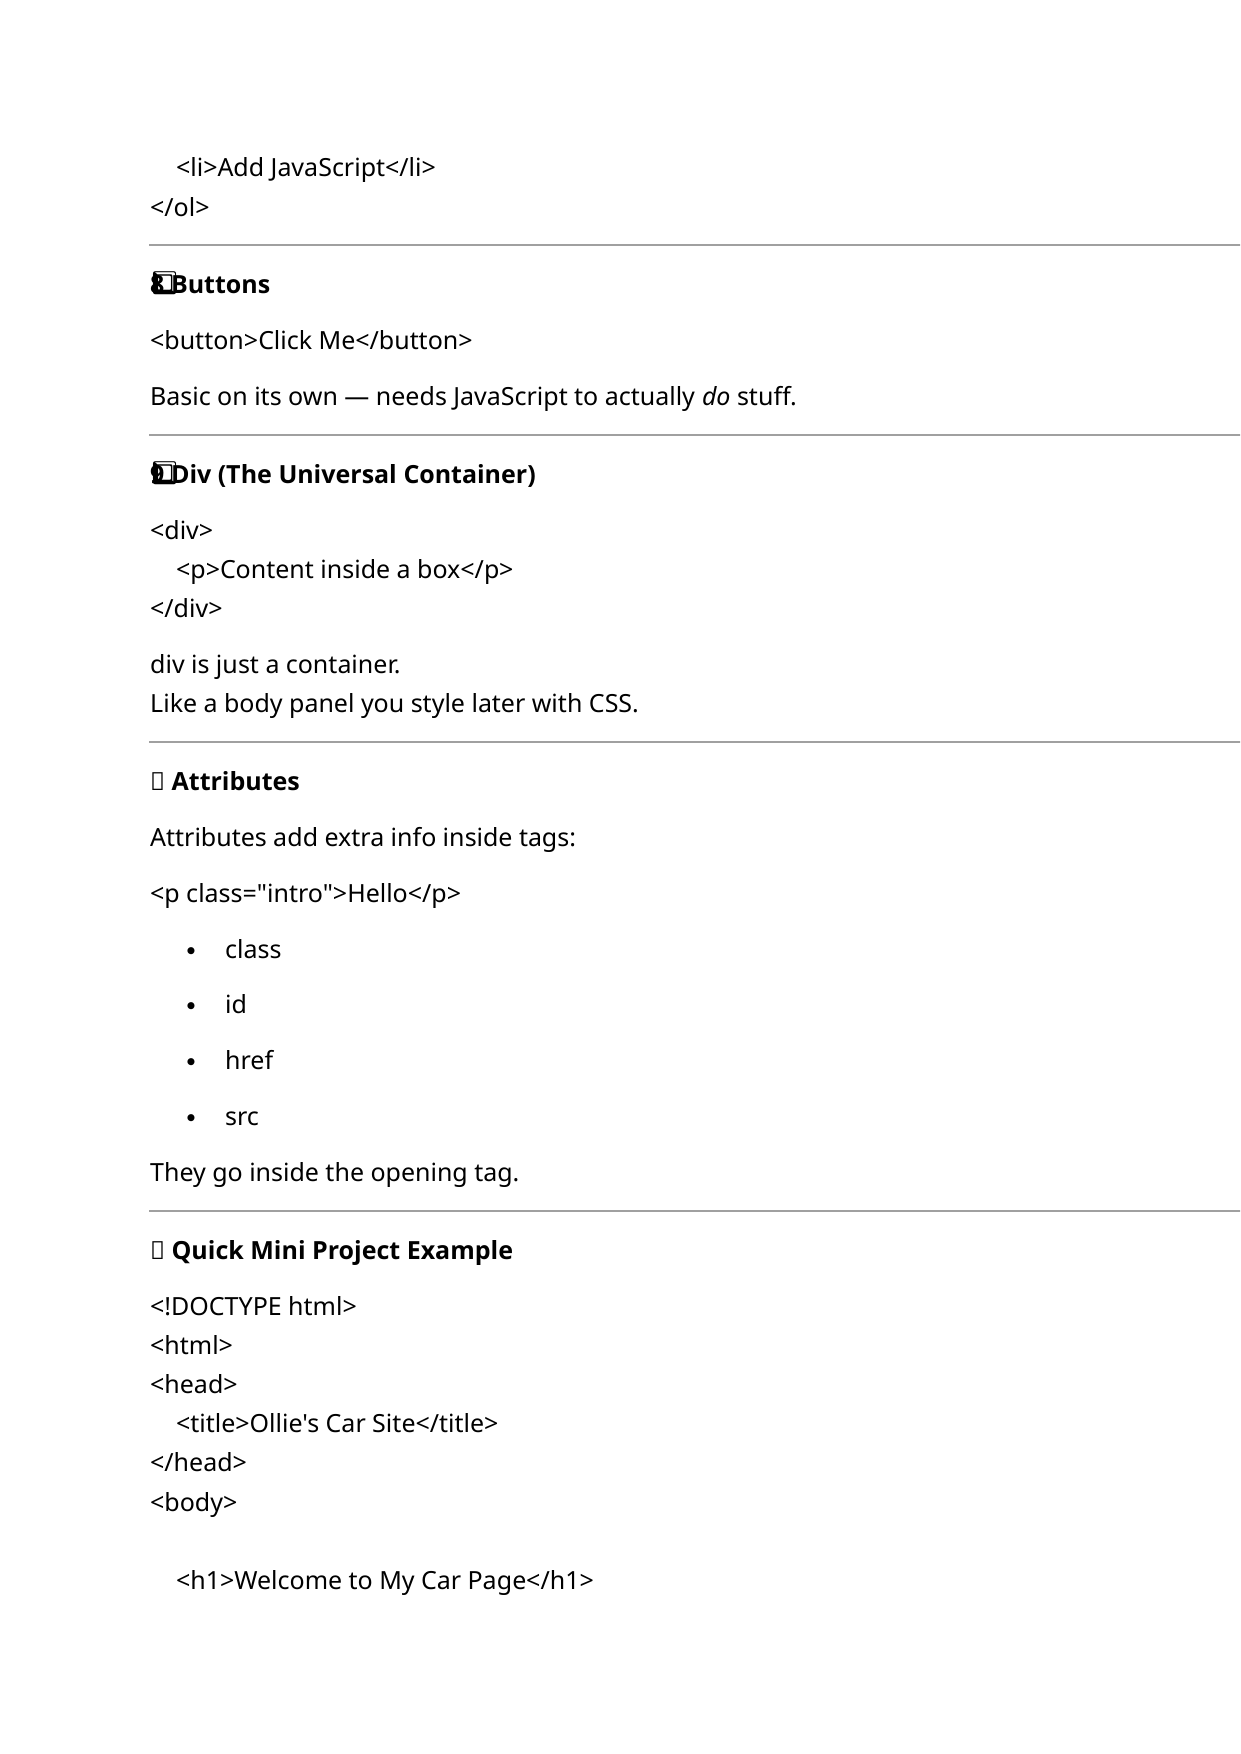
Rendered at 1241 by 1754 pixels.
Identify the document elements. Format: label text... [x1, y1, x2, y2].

text <div> <p>Content inside a box</p> </div> [150, 512, 1090, 625]
list class [187, 931, 1090, 965]
list id [187, 987, 1090, 1021]
text Attributes add extra info inside tags: [150, 819, 1090, 854]
text They go inside the opening tag. [150, 1154, 1090, 1189]
text 8️⃣ Buttons [150, 267, 1090, 301]
text Basic on its own — needs JavaScript to actually do stuff. [150, 379, 1090, 413]
text <!DOCTYPE html> <html> <head> <title>Ollie's Car Site</title> </head> <body> <h1>Welcome to My Car Page</h1> [150, 1288, 1090, 1597]
list src [187, 1099, 1090, 1133]
text <p class="intro">Hello</p> [150, 875, 1090, 909]
text <li>Add JavaScript</li> </ol> [150, 150, 1090, 223]
text 🔥 Quick Mini Project Example [150, 1232, 1090, 1267]
text <button>Click Me</button> [150, 323, 1090, 357]
text div is just a container. Like a body panel you style later with CSS. [150, 647, 1090, 720]
list href [187, 1043, 1090, 1077]
text 9️⃣ Div (The Universal Container) [150, 457, 1090, 491]
text 🔟 Attributes [150, 764, 1090, 798]
